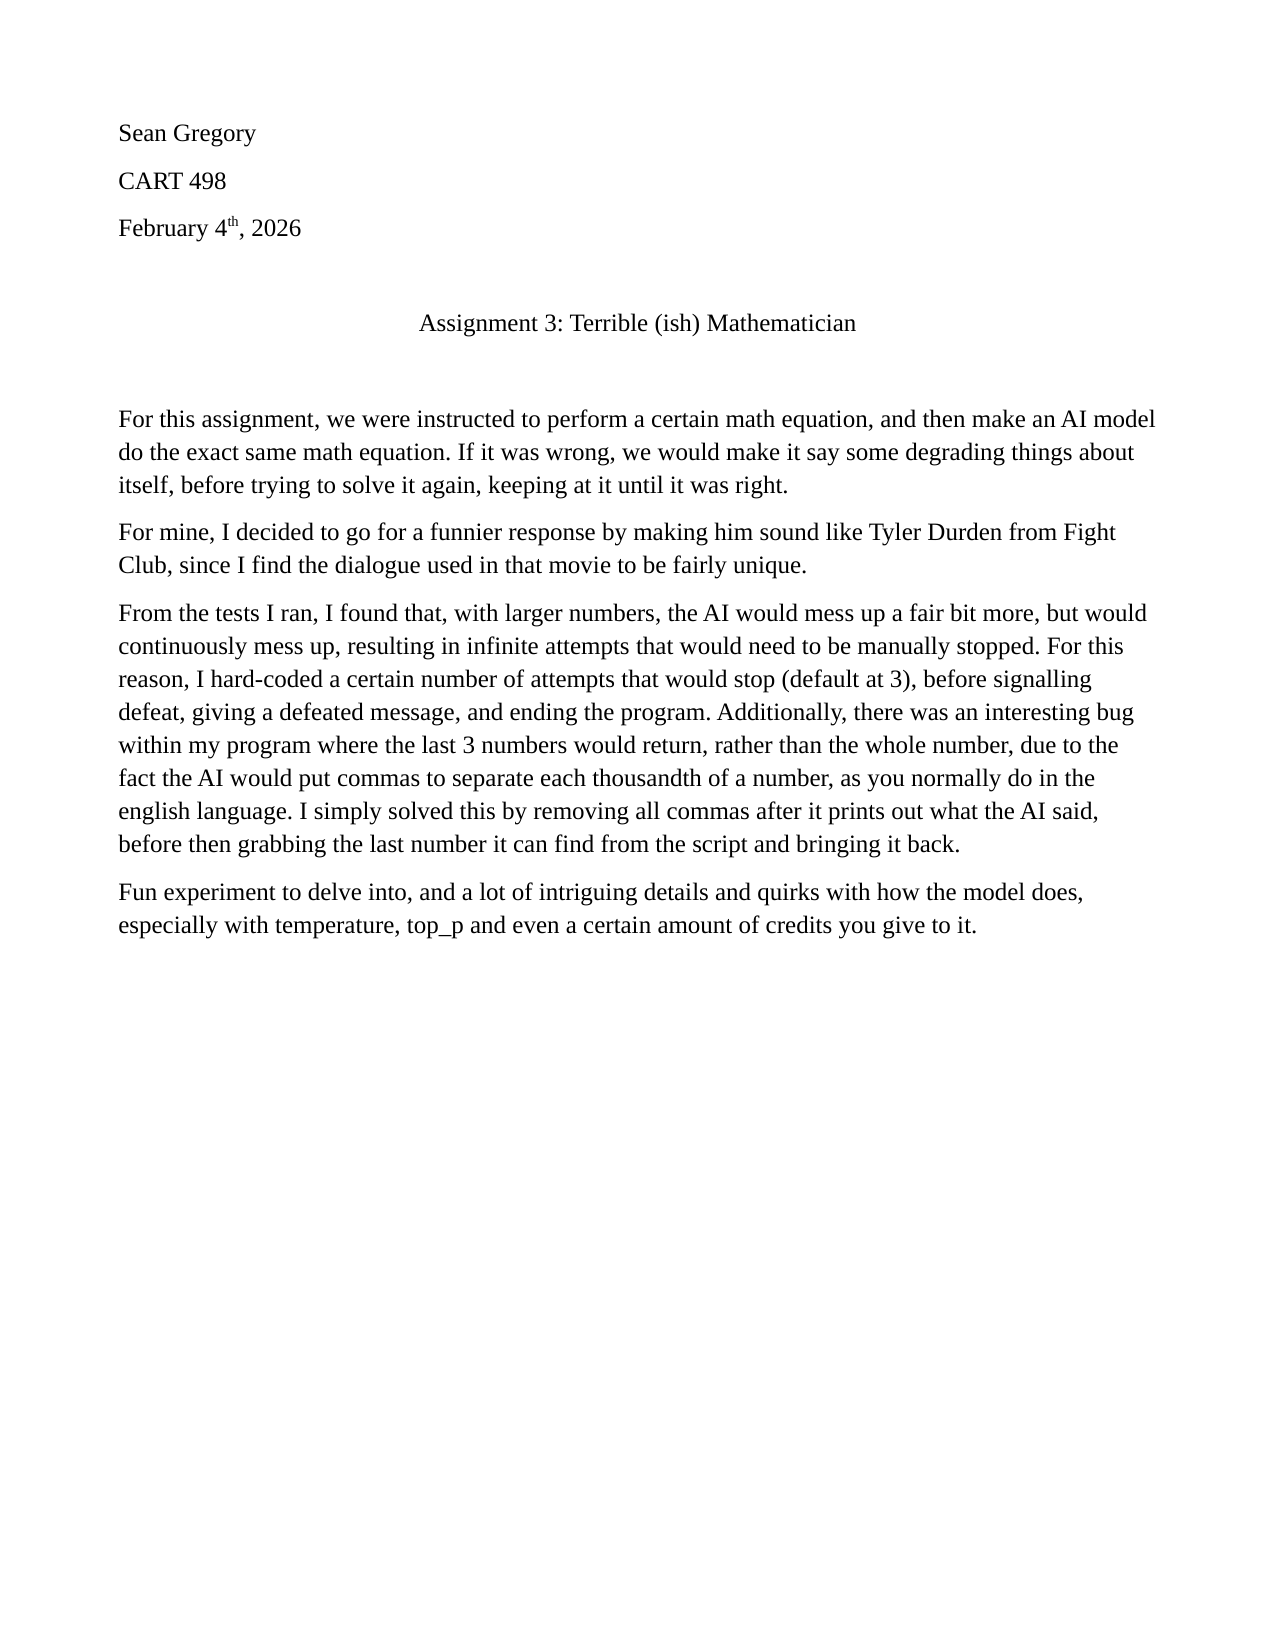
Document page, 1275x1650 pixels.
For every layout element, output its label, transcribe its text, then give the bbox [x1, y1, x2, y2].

text From the tests I ran, I found that, with larger numbers, the AI would mess up a fair bit more, but would continuously mess up, resulting in infinite attempts that would need to be manually stopped. For this reason, I hard-coded a certain number of attempts that would stop (default at 3), before signalling defeat, giving a defeated message, and ending the program. Additionally, there was an interesting bug within my program where the last 3 numbers would return, rather than the whole number, due to the fact the AI would put commas to separate each thousandth of a number, as you normally do in the english language. I simply solved this by removing all commas after it prints out what the AI said, before then grabbing the last number it can find from the script and bringing it back. [118, 598, 1157, 858]
text For mine, I decided to go for a funnier response by making him sound like Tyler Durden from Fight Club, since I find the dialogue used in that movie to be fairly unique. [118, 517, 1157, 579]
text Fun experiment to delve into, and a lot of intriguing details and quirks with how the model does, especially with temperature, top_p and even a certain amount of credits you give to it. [118, 877, 1157, 938]
text CART 498 [118, 166, 1157, 194]
text For this assignment, we were instructed to perform a certain math equation, and then make an AI model do the exact same math equation. If it was wrong, we would make it say some degrading things about itself, before trying to solve it again, keeping at it until it was right. [118, 404, 1157, 498]
text Sean Gregory [118, 118, 1157, 147]
text February 4th, 2026 [118, 213, 1157, 242]
text Assignment 3: Terrible (ish) Mathematician [118, 308, 1157, 337]
